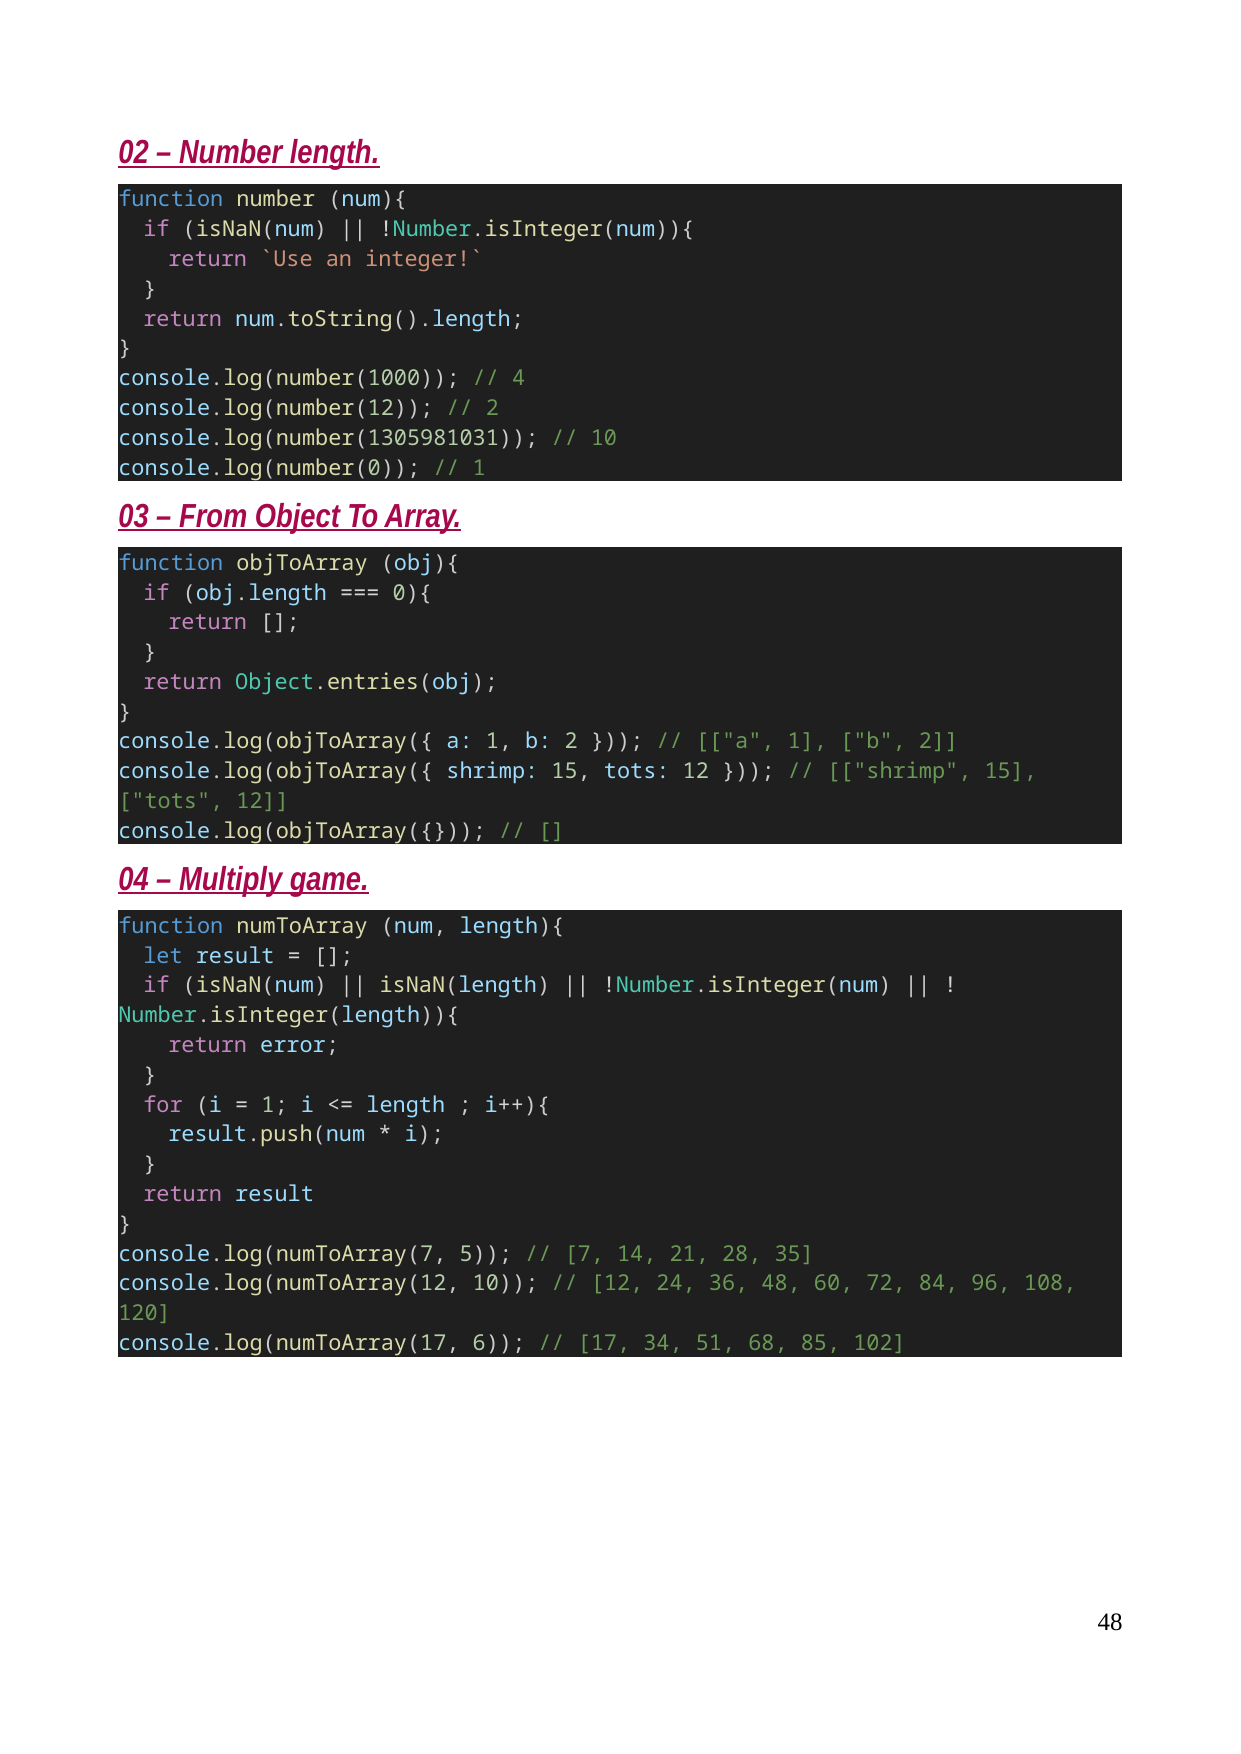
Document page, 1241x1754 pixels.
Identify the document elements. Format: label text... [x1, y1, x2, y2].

table_header function numToArray (num, length){ let result = []; if (isNaN(num) || isNaN(length) || !Number.isInteger(num) || !Number.isInteger(length)){ return error; } for (i = 1; i <= length ; i++){ result.push(num * i); } return result } console.log(numToArray(7, 5)); // [7, 14, 21, 28, 35] console.log(numToArray(12, 10)); // [12, 24, 36, 48, 60, 72, 84, 96, 108, 120] console.log(numToArray(17, 6)); // [17, 34, 51, 68, 85, 102] [118, 910, 1122, 1357]
subtitle 03 – From Object To Array. [118, 496, 1122, 534]
table_header function number (num){ if (isNaN(num) || !Number.isInteger(num)){ return `Use an integer!` } return num.toString().length; } console.log(number(1000)); // 4 console.log(number(12)); // 2 console.log(number(1305981031)); // 10 console.log(number(0)); // 1 [118, 184, 1122, 481]
subtitle 02 – Number length. [118, 133, 1122, 171]
subtitle 04 – Multiply game. [118, 859, 1122, 897]
table_header function objToArray (obj){ if (obj.length === 0){ return []; } return Object.entries(obj); } console.log(objToArray({ a: 1, b: 2 })); // [["a", 1], ["b", 2]] console.log(objToArray({ shrimp: 15, tots: 12 })); // [["shrimp", 15], ["tots", 12]] console.log(objToArray({})); // [] [118, 547, 1122, 844]
